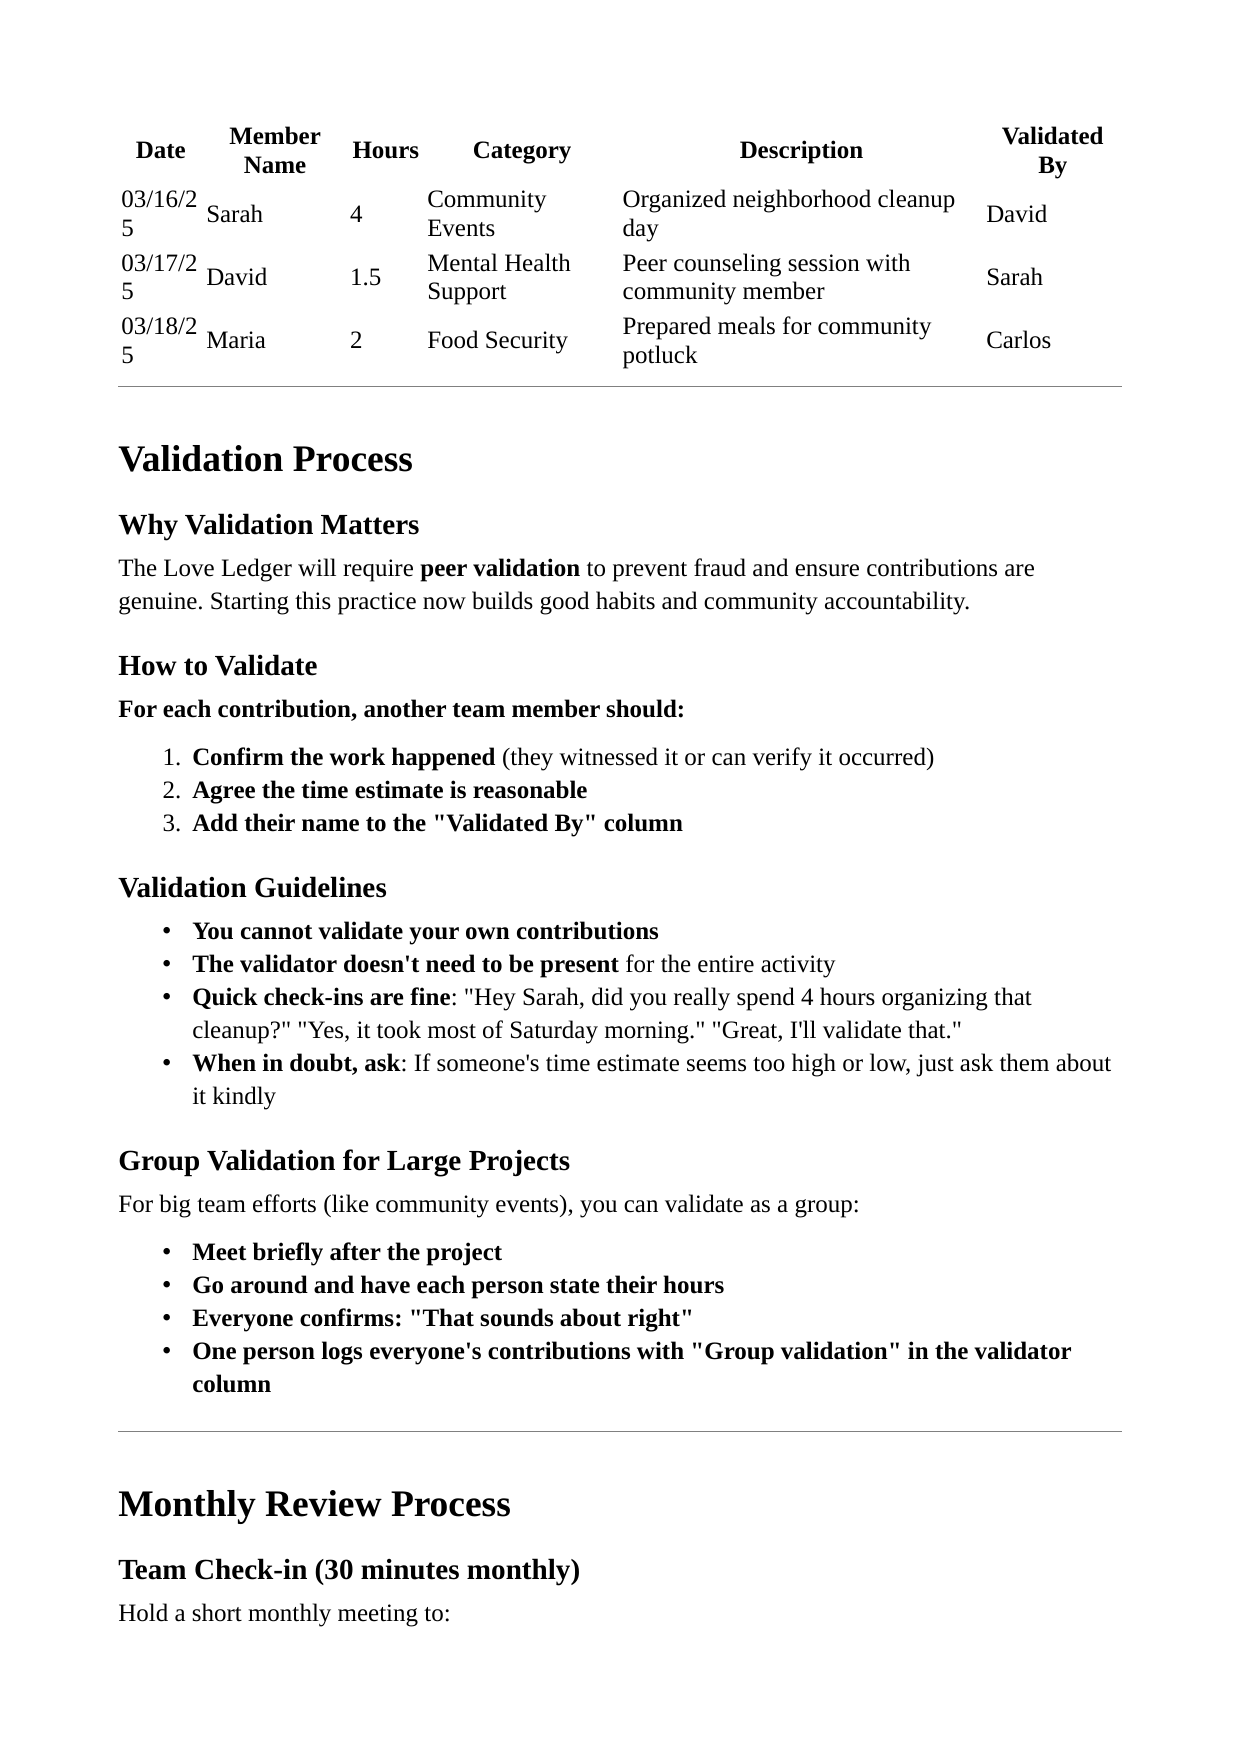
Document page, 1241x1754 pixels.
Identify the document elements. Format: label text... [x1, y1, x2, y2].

table_cell Carlos [983, 308, 1122, 371]
table_cell 2 [347, 308, 424, 371]
text Hold a short monthly meeting to: [118, 1598, 1122, 1627]
subtitle Validation Process [118, 437, 1122, 480]
list Agree the time estimate is reasonable [162, 775, 1122, 803]
subtitle Team Check-in (30 minutes monthly) [118, 1552, 1122, 1585]
table_header Hours [347, 118, 424, 181]
list Go around and have each person state their hours [162, 1270, 1122, 1299]
list Confirm the work happened (they witnessed it or can verify it occurred) [162, 742, 1122, 770]
list Meet briefly after the project [162, 1237, 1122, 1266]
table_header Member Name [203, 118, 347, 181]
table_cell Peer counseling session with community member [620, 245, 983, 308]
subtitle Validation Guidelines [118, 870, 1122, 903]
table_cell 1.5 [347, 245, 424, 308]
table_cell David [983, 181, 1122, 245]
table_header Description [620, 118, 983, 181]
table_header Category [424, 118, 619, 181]
list When in doubt, ask: If someone's time estimate seems too high or low, just ask them about it kindly [162, 1048, 1122, 1110]
list Add their name to the "Validated By" column [162, 808, 1122, 836]
table_cell 03/16/25 [118, 181, 203, 245]
table_cell 03/17/25 [118, 245, 203, 308]
text For big team efforts (like community events), you can validate as a group: [118, 1189, 1122, 1218]
list You cannot validate your own contributions [162, 916, 1122, 945]
table_cell Sarah [983, 245, 1122, 308]
subtitle How to Validate [118, 648, 1122, 682]
table_cell Maria [203, 308, 347, 371]
subtitle Why Validation Matters [118, 507, 1122, 540]
table_cell 4 [347, 181, 424, 245]
table_cell Mental Health Support [424, 245, 619, 308]
list Quick check-ins are fine: "Hey Sarah, did you really spend 4 hours organizing that cleanup?" "Yes, it took most of Saturday morning." "Great, I'll validate that." [162, 982, 1122, 1044]
table_cell David [203, 245, 347, 308]
table_cell Organized neighborhood cleanup day [620, 181, 983, 245]
table_header Date [118, 118, 203, 181]
list Everyone confirms: "That sounds about right" [162, 1303, 1122, 1332]
table_cell Food Security [424, 308, 619, 371]
table_header Validated By [983, 118, 1122, 181]
table_cell 03/18/25 [118, 308, 203, 371]
table_cell Prepared meals for community potluck [620, 308, 983, 371]
text For each contribution, another team member should: [118, 694, 1122, 723]
subtitle Monthly Review Process [118, 1482, 1122, 1525]
list One person logs everyone's contributions with "Group validation" in the validator column [162, 1336, 1122, 1398]
list The validator doesn't need to be present for the entire activity [162, 949, 1122, 978]
table_cell Sarah [203, 181, 347, 245]
text The Love Ledger will require peer validation to prevent fraud and ensure contributions are genuine. Starting this practice now builds good habits and community accountability. [118, 553, 1122, 614]
subtitle Group Validation for Large Projects [118, 1143, 1122, 1177]
table_cell Community Events [424, 181, 619, 245]
